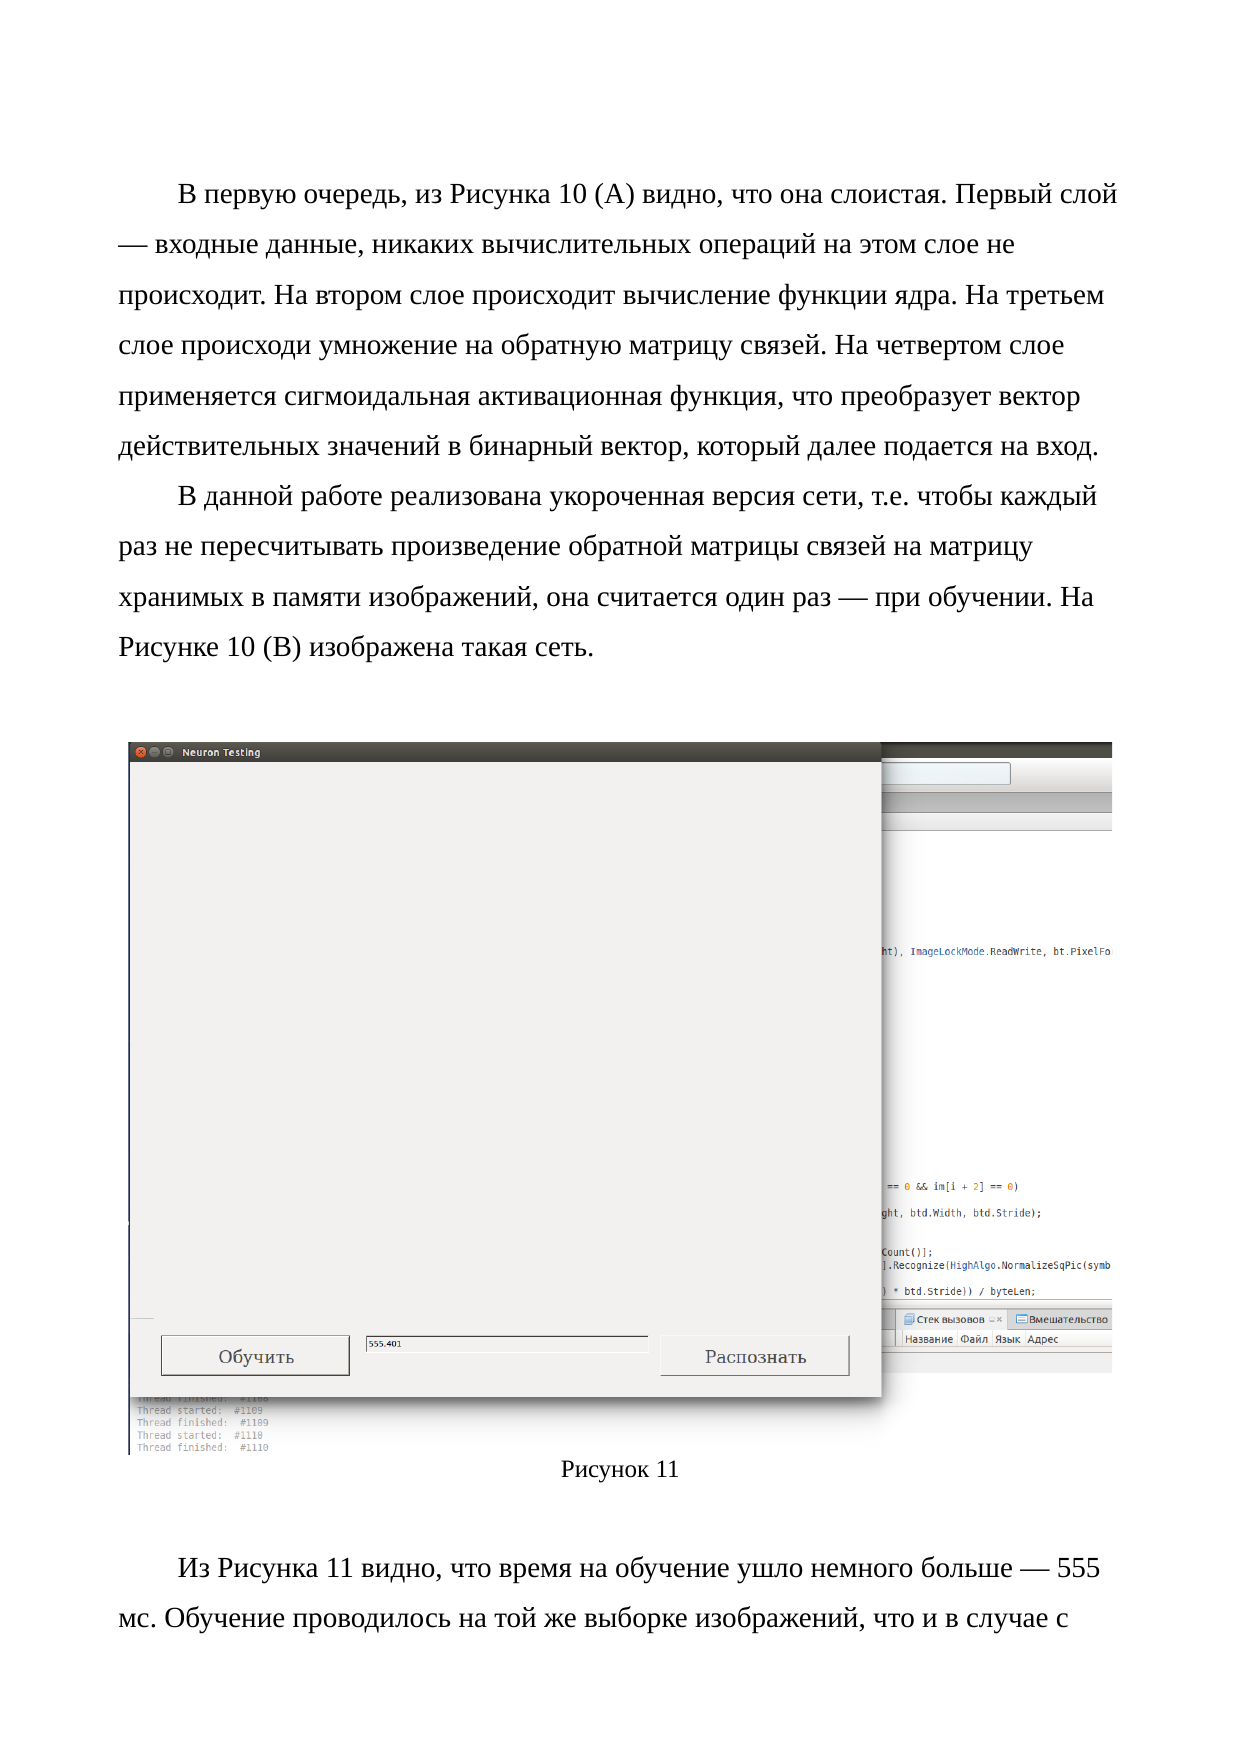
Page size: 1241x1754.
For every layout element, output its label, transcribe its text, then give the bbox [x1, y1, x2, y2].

text Рисунок 11 [118, 742, 1122, 1483]
picture [128, 742, 1113, 1455]
text Из Рисунка 11 видно, что время на обучение ушло немного больше — 555 мс. Обучение проводилось на той же выборке изображений, что и в случае с [118, 1550, 1122, 1634]
text В первую очередь, из Рисунка 10 (A) видно, что она слоистая. Первый слой — входные данные, никаких вычислительных операций на этом слое не происходит. На втором слое происходит вычисление функции ядра. На третьем слое происходи умножение на обратную матрицу связей. На четвертом слое применяется сигмоидальная активационная функция, что преобразует вектор действительных значений в бинарный вектор, который далее подается на вход. [118, 176, 1122, 461]
text В данной работе реализована укороченная версия сети, т.е. чтобы каждый раз не пересчитывать произведение обратной матрицы связей на матрицу хранимых в памяти изображений, она считается один раз — при обучении. На Рисунке 10 (B) изображена такая сеть. [118, 478, 1122, 663]
